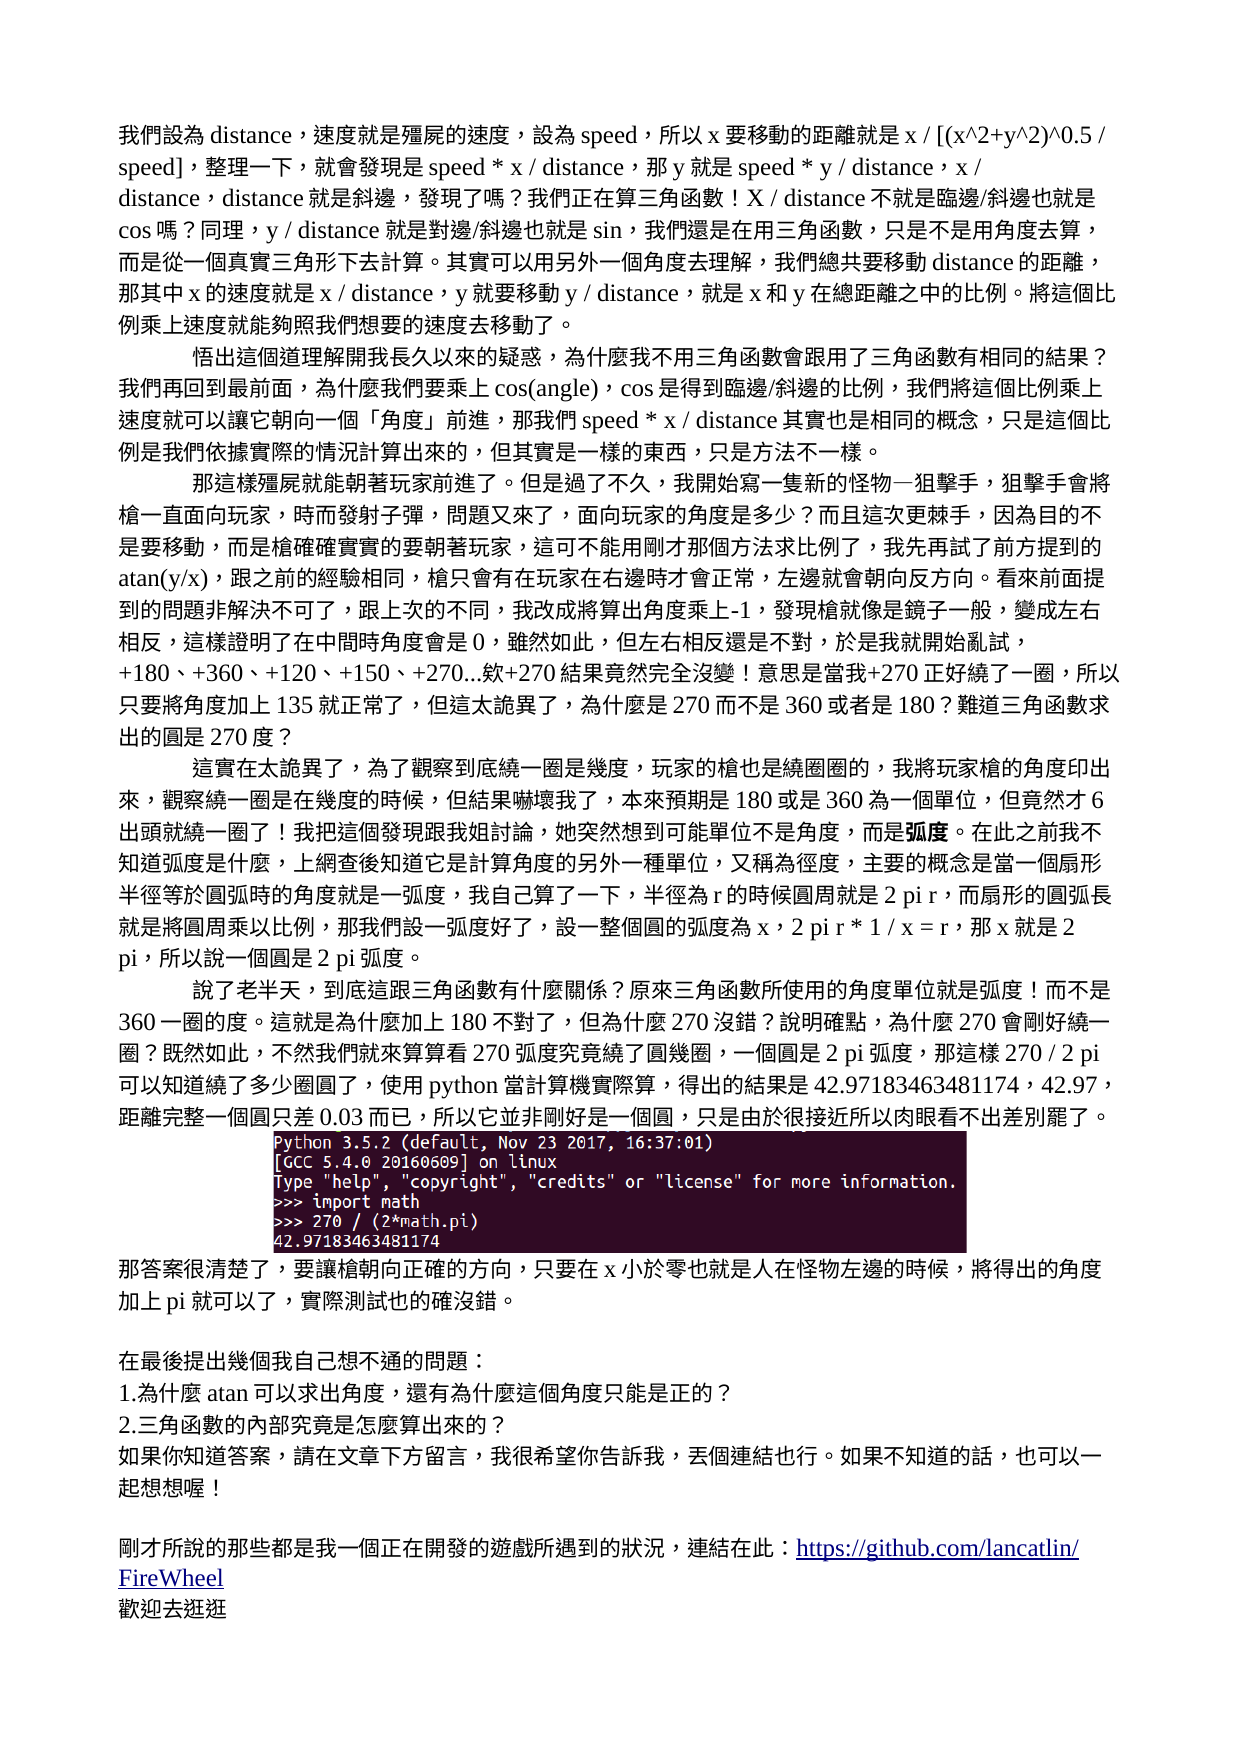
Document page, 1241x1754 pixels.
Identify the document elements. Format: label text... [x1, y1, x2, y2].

text 說了老半天，到底這跟三角函數有什麼關係？原來三角函數所使用的角度單位就是弧度！而不是360一圈的度。這就是為什麼加上180不對了，但為什麼270沒錯？說明確點，為什麼270會剛好繞一圈？既然如此，不然我們就來算算看270弧度究竟繞了圓幾圈，一個圓是2 pi弧度，那這樣270 / 2 pi可以知道繞了多少圈圓了，使用python當計算機實際算，得出的結果是42.97183463481174，42.97，距離完整一個圓只差0.03而已，所以它並非剛好是一個圓，只是由於很接近所以肉眼看不出差別罷了。 [118, 973, 1122, 1131]
text 如果你知道答案，請在文章下方留言，我很希望你告訴我，丟個連結也行。如果不知道的話，也可以一起想想喔！ [118, 1439, 1122, 1503]
picture [273, 1131, 967, 1253]
text 那這樣殭屍就能朝著玩家前進了。但是過了不久，我開始寫一隻新的怪物—狙擊手，狙擊手會將槍一直面向玩家，時而發射子彈，問題又來了，面向玩家的角度是多少？而且這次更棘手，因為目的不是要移動，而是槍確確實實的要朝著玩家，這可不能用剛才那個方法求比例了，我先再試了前方提到的atan(y/x)，跟之前的經驗相同，槍只會有在玩家在右邊時才會正常，左邊就會朝向反方向。看來前面提到的問題非解決不可了，跟上次的不同，我改成將算出角度乘上-1，發現槍就像是鏡子一般，變成左右相反，這樣證明了在中間時角度會是0，雖然如此，但左右相反還是不對，於是我就開始亂試，+180、+360、+120、+150、+270...欸+270結果竟然完全沒變！意思是當我+270正好繞了一圈，所以只要將角度加上135就正常了，但這太詭異了，為什麼是270而不是360或者是180？難道三角函數求出的圓是270度？ [118, 466, 1122, 751]
text 歡迎去逛逛 [118, 1592, 1122, 1623]
text 在最後提出幾個我自己想不通的問題： [118, 1344, 1122, 1376]
text 看起來是解不開，我突然想到過去曾經用的另外一的方法，之前也是在做scratch時，我曾經做過一個「我是神射手」的遊戲，裡面類似憤怒鳥，只是改成在投籃，但當時我製作投球的地方，並沒有使用任何三角函數，而是使用x和y的比例。什麼意思？假如我們從(0,0)移動到(3,4)，那我們移動的距離就是用畢氏定理：(3^2 +4^2) ^ 0.5（^代表次方，^0.5就是開根號），那如果我們放慢速度，用十次的時間從（0,0）移動到（3,4），該怎麼做呢？我們可以把3/10、4/10，每次移動(0.3,0.4)，移動了十次就可以到(3,4)，那假如不知道總共要移動幾次該怎麼辦？時間＝距離/速度，那距離就是用畢氏定理算，我們設為distance，速度就是殭屍的速度，設為speed，所以x要移動的距離就是x / [(x^2+y^2)^0.5 / speed]，整理一下，就會發現是speed * x / distance，那y就是speed * y / distance，x / distance，distance就是斜邊，發現了嗎？我們正在算三角函數！X / distance不就是臨邊/斜邊也就是cos嗎？同理，y / distance就是對邊/斜邊也就是sin，我們還是在用三角函數，只是不是用角度去算，而是從一個真實三角形下去計算。其實可以用另外一個角度去理解，我們總共要移動distance的距離，那其中x的速度就是x / distance，y就要移動 y / distance，就是x和y在總距離之中的比例。將這個比例乘上速度就能夠照我們想要的速度去移動了。 [118, 118, 1122, 340]
text 這實在太詭異了，為了觀察到底繞一圈是幾度，玩家的槍也是繞圈圈的，我將玩家槍的角度印出來，觀察繞一圈是在幾度的時候，但結果嚇壞我了，本來預期是180或是360為一個單位，但竟然才6出頭就繞一圈了！我把這個發現跟我姐討論，她突然想到可能單位不是角度，而是弧度。在此之前我不知道弧度是什麼，上網查後知道它是計算角度的另外一種單位，又稱為徑度，主要的概念是當一個扇形半徑等於圓弧時的角度就是一弧度，我自己算了一下，半徑為r的時候圓周就是2 pi r，而扇形的圓弧長就是將圓周乘以比例，那我們設一弧度好了，設一整個圓的弧度為x，2 pi r * 1 / x = r，那x就是2 pi，所以說一個圓是2 pi弧度。 [118, 751, 1122, 973]
text 剛才所說的那些都是我一個正在開發的遊戲所遇到的狀況，連結在此：https://github.com/lancatlin/FireWheel [118, 1531, 1122, 1592]
text 悟出這個道理解開我長久以來的疑惑，為什麼我不用三角函數會跟用了三角函數有相同的結果？我們再回到最前面，為什麼我們要乘上cos(angle)，cos是得到臨邊/斜邊的比例，我們將這個比例乘上速度就可以讓它朝向一個「角度」前進，那我們speed * x / distance其實也是相同的概念，只是這個比例是我們依據實際的情況計算出來的，但其實是一樣的東西，只是方法不一樣。 [118, 340, 1122, 466]
text 那答案很清楚了，要讓槍朝向正確的方向，只要在x小於零也就是人在怪物左邊的時候，將得出的角度加上pi就可以了，實際測試也的確沒錯。 [118, 1131, 1122, 1316]
text 1.為什麼atan可以求出角度，還有為什麼這個角度只能是正的？ [118, 1376, 1122, 1408]
text 2.三角函數的內部究竟是怎麼算出來的？ [118, 1408, 1122, 1439]
